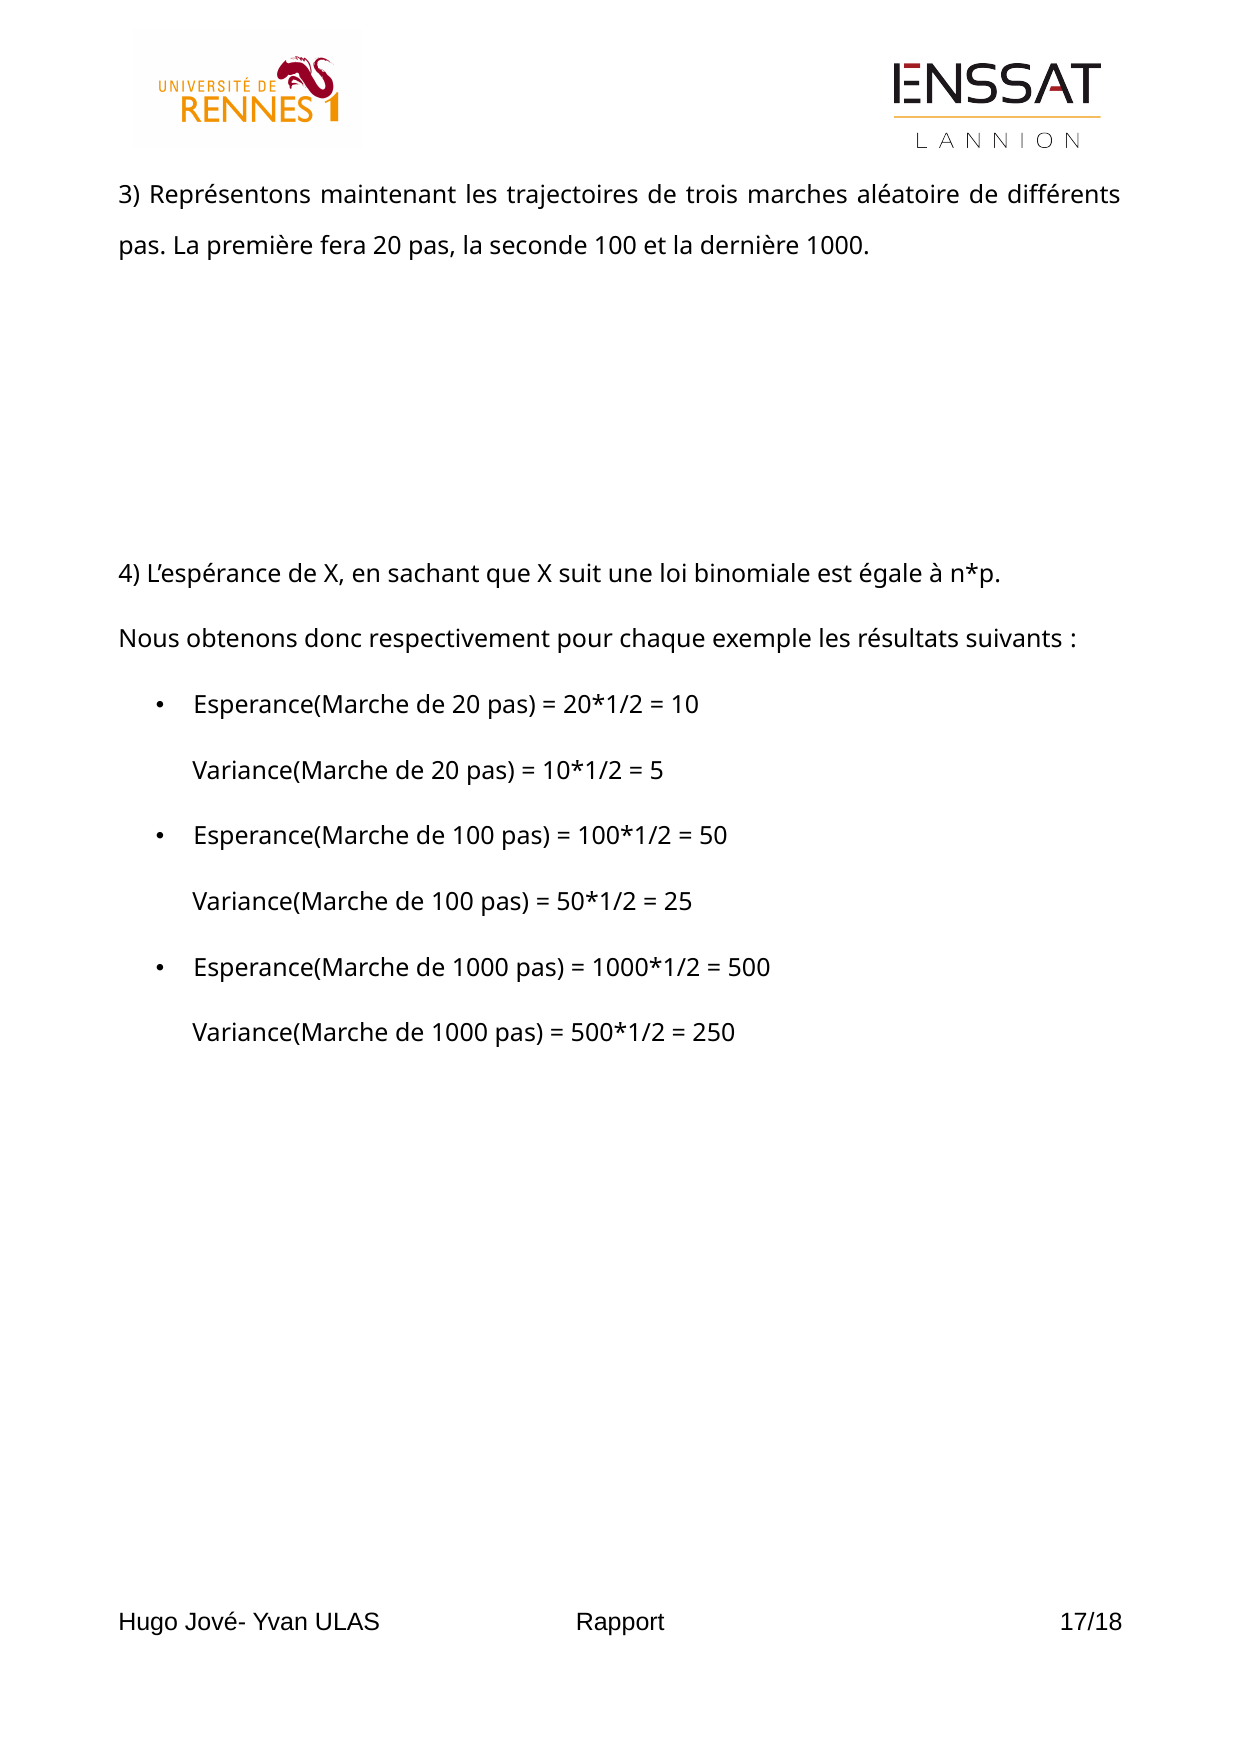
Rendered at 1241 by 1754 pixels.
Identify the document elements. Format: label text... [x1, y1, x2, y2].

text 3) Représentons maintenant les trajectoires de trois marches aléatoire de différents pas. La première fera 20 pas, la seconde 100 et la dernière 1000. [118, 176, 1122, 261]
picture [894, 63, 1101, 148]
list Esperance(Marche de 1000 pas) = 1000*1/2 = 500 [156, 949, 1122, 983]
picture [133, 29, 363, 148]
text Nous obtenons donc respectivement pour chaque exemple les résultats suivants : [118, 621, 1122, 655]
list Esperance(Marche de 100 pas) = 100*1/2 = 50 [156, 818, 1122, 852]
text Variance(Marche de 100 pas) = 50*1/2 = 25 [118, 884, 1122, 918]
text 4) L’espérance de X, en sachant que X suit une loi binomiale est égale à n*p. [118, 556, 1122, 589]
text Variance(Marche de 20 pas) = 10*1/2 = 5 [118, 752, 1122, 786]
text Variance(Marche de 1000 pas) = 500*1/2 = 250 [118, 1015, 1122, 1049]
list Esperance(Marche de 20 pas) = 20*1/2 = 10 [156, 687, 1122, 721]
